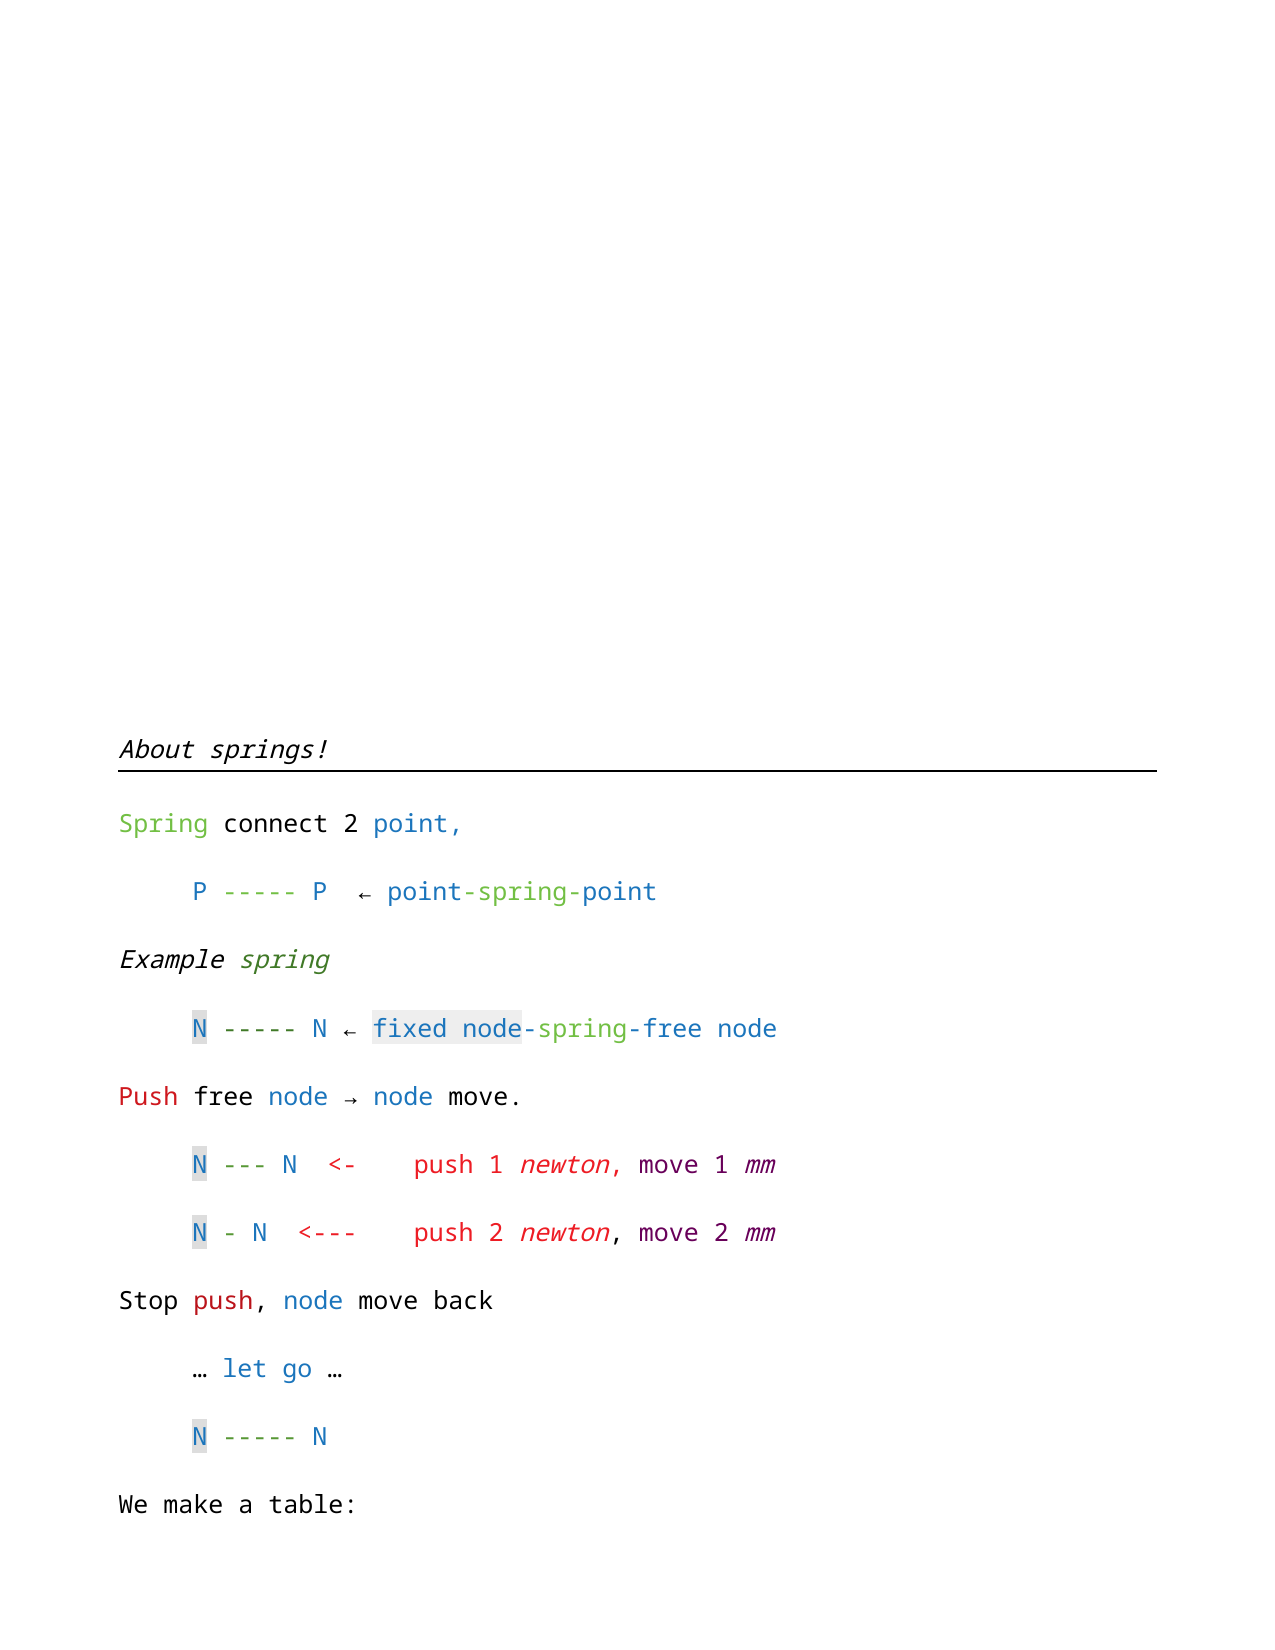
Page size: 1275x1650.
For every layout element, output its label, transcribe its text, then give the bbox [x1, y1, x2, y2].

text Stop push, node move back [118, 1283, 1157, 1317]
text N --- N <- push 1 newton, move 1 mm [118, 1146, 1157, 1181]
text About springs! [118, 731, 1157, 770]
text N ----- N [118, 1419, 1157, 1453]
text Spring connect 2 point, [118, 806, 1157, 840]
text Push free node → node move. [118, 1078, 1157, 1112]
text N - N <--- push 2 newton, move 2 mm [118, 1214, 1157, 1249]
text P ----- P ← point-spring-point [118, 874, 1157, 908]
text We make a table: [118, 1487, 1157, 1521]
text … let go … [118, 1351, 1157, 1385]
text Example spring [118, 942, 1157, 976]
text N ----- N ← fixed node-spring-free node [118, 1010, 1157, 1044]
